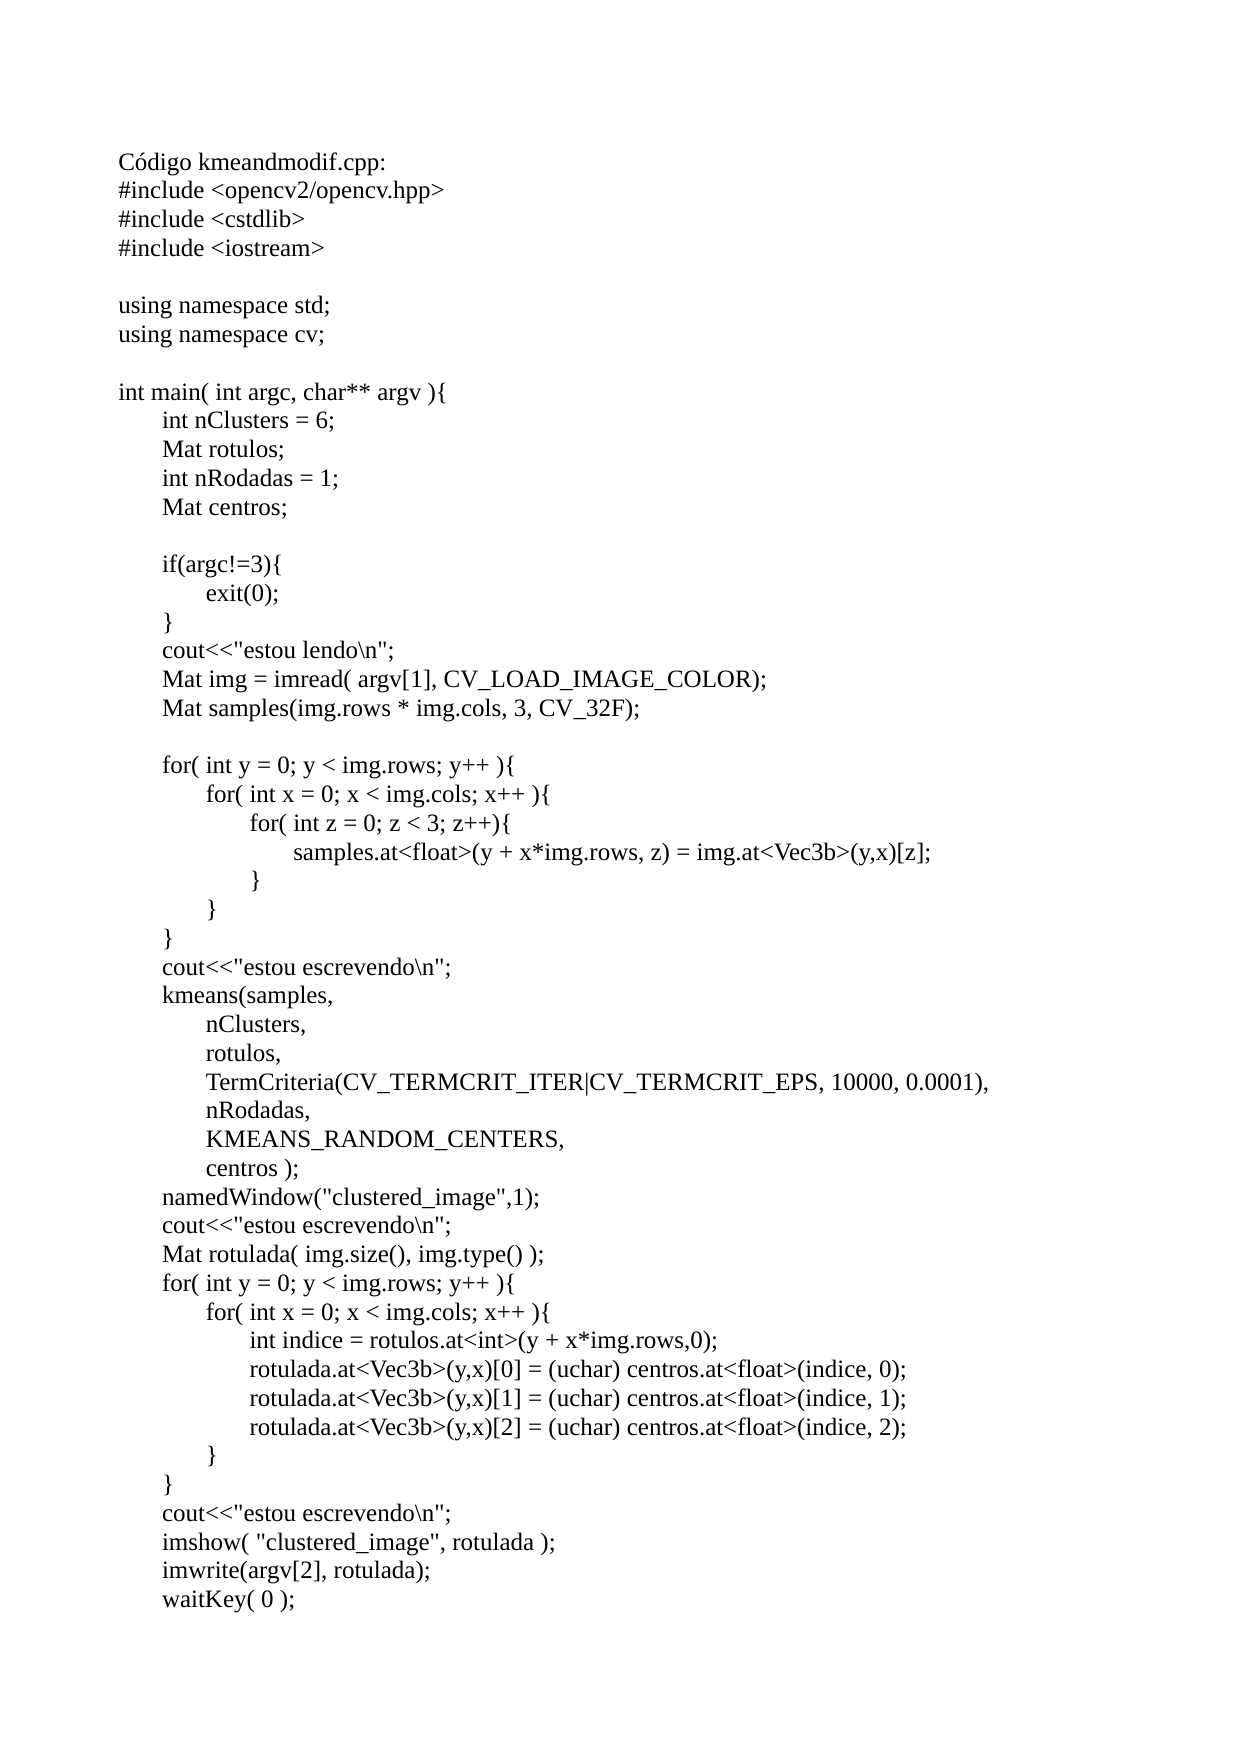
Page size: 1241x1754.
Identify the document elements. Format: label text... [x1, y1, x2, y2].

text cout<<"estou escrevendo\n"; [118, 1211, 1122, 1239]
text int nClusters = 6; [118, 406, 1122, 434]
text exit(0); [118, 578, 1122, 607]
text waitKey( 0 ); [118, 1584, 1122, 1613]
text for( int y = 0; y < img.rows; y++ ){ [118, 1268, 1122, 1297]
text #include <opencv2/opencv.hpp> [118, 176, 1122, 204]
text samples.at<float>(y + x*img.rows, z) = img.at<Vec3b>(y,x)[z]; [118, 837, 1122, 866]
text Código kmeandmodif.cpp: [118, 147, 1122, 176]
text Mat rotulos; [118, 434, 1122, 463]
text cout<<"estou escrevendo\n"; [118, 1498, 1122, 1527]
text imwrite(argv[2], rotulada); [118, 1556, 1122, 1584]
text for( int y = 0; y < img.rows; y++ ){ [118, 751, 1122, 779]
text TermCriteria(CV_TERMCRIT_ITER|CV_TERMCRIT_EPS, 10000, 0.0001), [118, 1067, 1122, 1096]
text centros ); [118, 1153, 1122, 1182]
text if(argc!=3){ [118, 549, 1122, 578]
text for( int x = 0; x < img.cols; x++ ){ [118, 779, 1122, 808]
text namedWindow("clustered_image",1); [118, 1182, 1122, 1211]
text nClusters, [118, 1009, 1122, 1038]
text #include <iostream> [118, 233, 1122, 262]
text Mat centros; [118, 492, 1122, 521]
text rotulada.at<Vec3b>(y,x)[1] = (uchar) centros.at<float>(indice, 1); [118, 1383, 1122, 1412]
text int nRodadas = 1; [118, 463, 1122, 492]
text for( int x = 0; x < img.cols; x++ ){ [118, 1297, 1122, 1326]
text rotulos, [118, 1038, 1122, 1067]
text Mat samples(img.rows * img.cols, 3, CV_32F); [118, 693, 1122, 722]
text int main( int argc, char** argv ){ [118, 377, 1122, 406]
text } [118, 866, 1122, 894]
text rotulada.at<Vec3b>(y,x)[0] = (uchar) centros.at<float>(indice, 0); [118, 1354, 1122, 1383]
text } [118, 1441, 1122, 1469]
text KMEANS_RANDOM_CENTERS, [118, 1124, 1122, 1153]
text Mat img = imread( argv[1], CV_LOAD_IMAGE_COLOR); [118, 664, 1122, 693]
text rotulada.at<Vec3b>(y,x)[2] = (uchar) centros.at<float>(indice, 2); [118, 1412, 1122, 1441]
text using namespace cv; [118, 319, 1122, 348]
text using namespace std; [118, 291, 1122, 319]
text } [118, 607, 1122, 636]
text nRodadas, [118, 1096, 1122, 1124]
text } [118, 923, 1122, 952]
text kmeans(samples, [118, 981, 1122, 1009]
text imshow( "clustered_image", rotulada ); [118, 1527, 1122, 1556]
text cout<<"estou escrevendo\n"; [118, 952, 1122, 981]
text int indice = rotulos.at<int>(y + x*img.rows,0); [118, 1326, 1122, 1354]
text } [118, 1469, 1122, 1498]
text #include <cstdlib> [118, 204, 1122, 233]
text cout<<"estou lendo\n"; [118, 636, 1122, 664]
text for( int z = 0; z < 3; z++){ [118, 808, 1122, 837]
text } [118, 894, 1122, 923]
text Mat rotulada( img.size(), img.type() ); [118, 1239, 1122, 1268]
